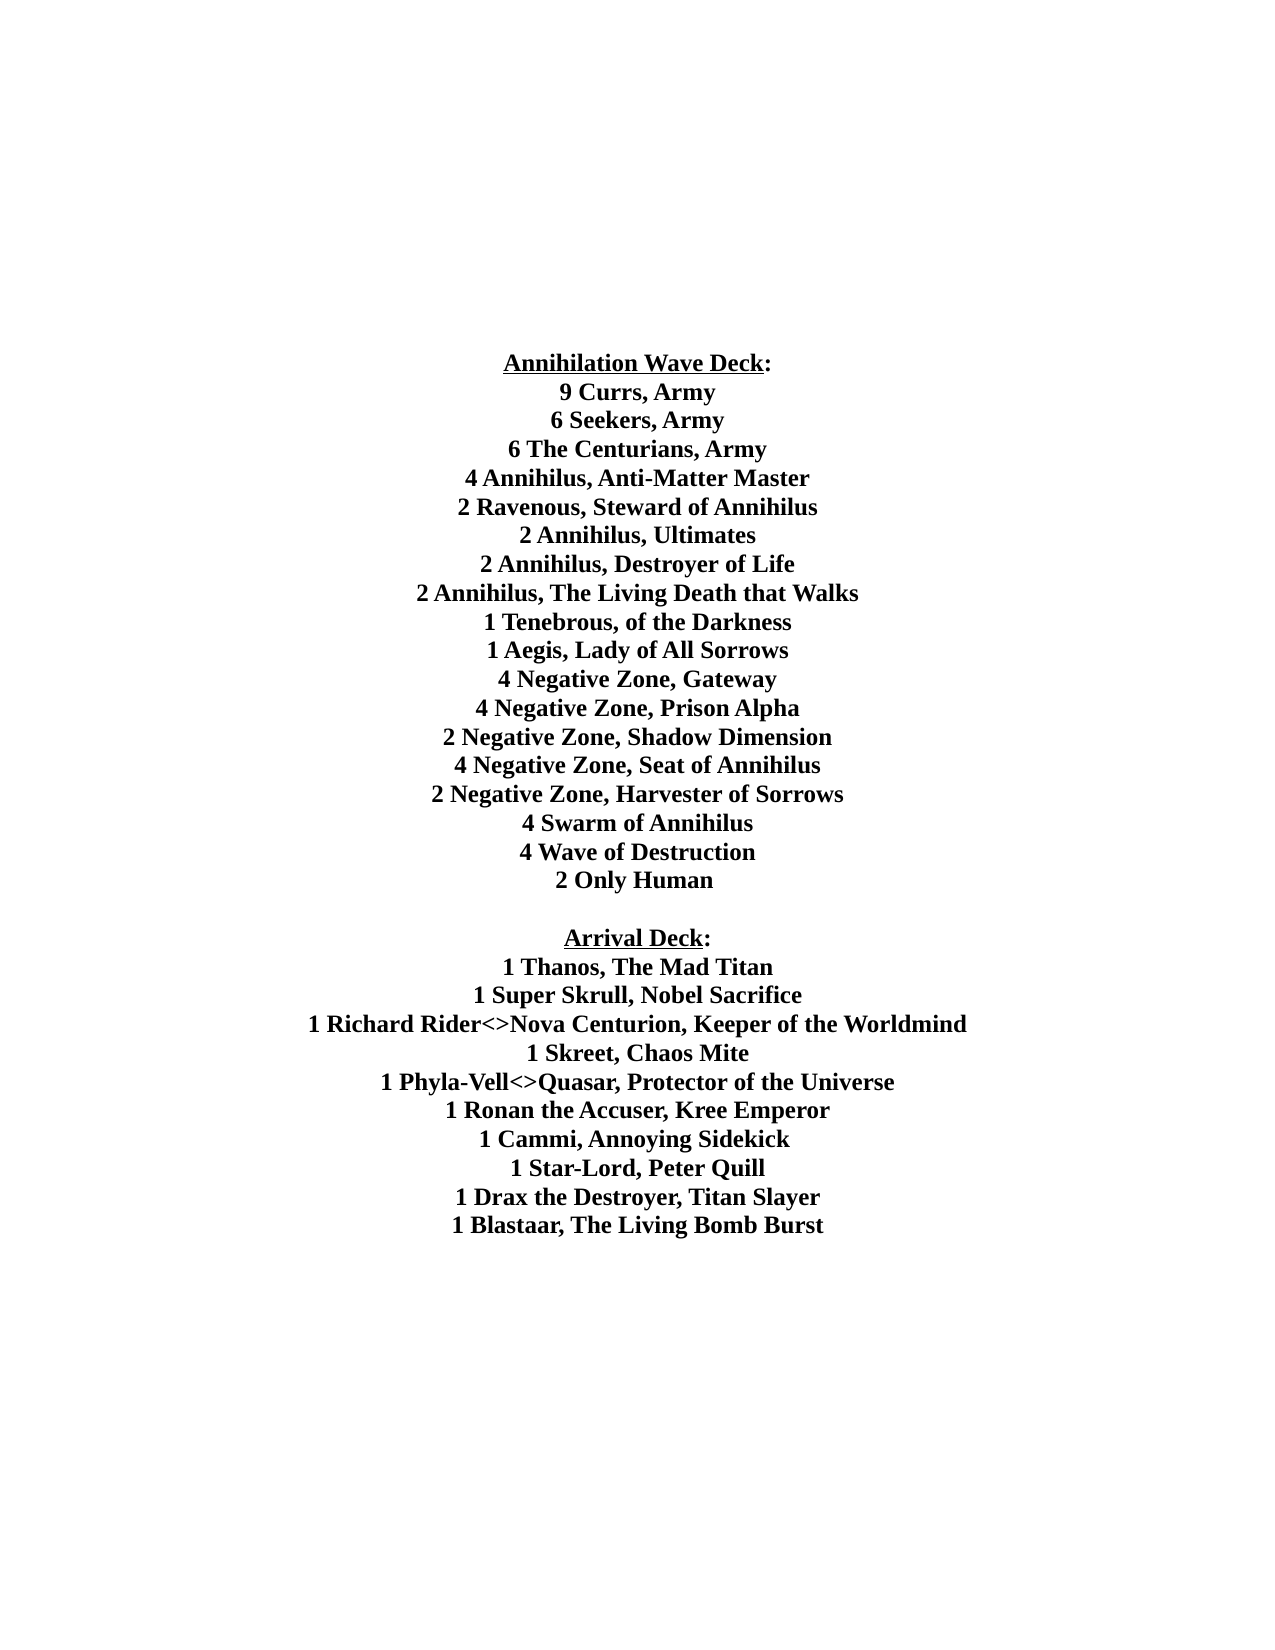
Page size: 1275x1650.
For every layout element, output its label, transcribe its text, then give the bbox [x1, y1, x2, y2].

text Arrival Deck: 1 Thanos, The Mad Titan 1 Super Skrull, Nobel Sacrifice 1 Richard Rider<>Nova Centurion, Keeper of the Worldmind 1 Skreet, Chaos Mite 1 Phyla-Vell<>Quasar, Protector of the Universe 1 Ronan the Accuser, Kree Emperor 1 Cammi, Annoying Sidekick 1 Star-Lord, Peter Quill 1 Drax the Destroyer, Titan Slayer 1 Blastaar, The Living Bomb Burst [118, 923, 1157, 1297]
text Annihilation Wave Deck: 9 Currs, Army 6 Seekers, Army 6 The Centurians, Army 4 Annihilus, Anti-Matter Master 2 Ravenous, Steward of Annihilus 2 Annihilus, Ultimates 2 Annihilus, Destroyer of Life 2 Annihilus, The Living Death that Walks 1 Tenebrous, of the Darkness 1 Aegis, Lady of All Sorrows 4 Negative Zone, Gateway 4 Negative Zone, Prison Alpha 2 Negative Zone, Shadow Dimension 4 Negative Zone, Seat of Annihilus 2 Negative Zone, Harvester of Sorrows 4 Swarm of Annihilus 4 Wave of Destruction 2 Only Human [118, 348, 1157, 894]
